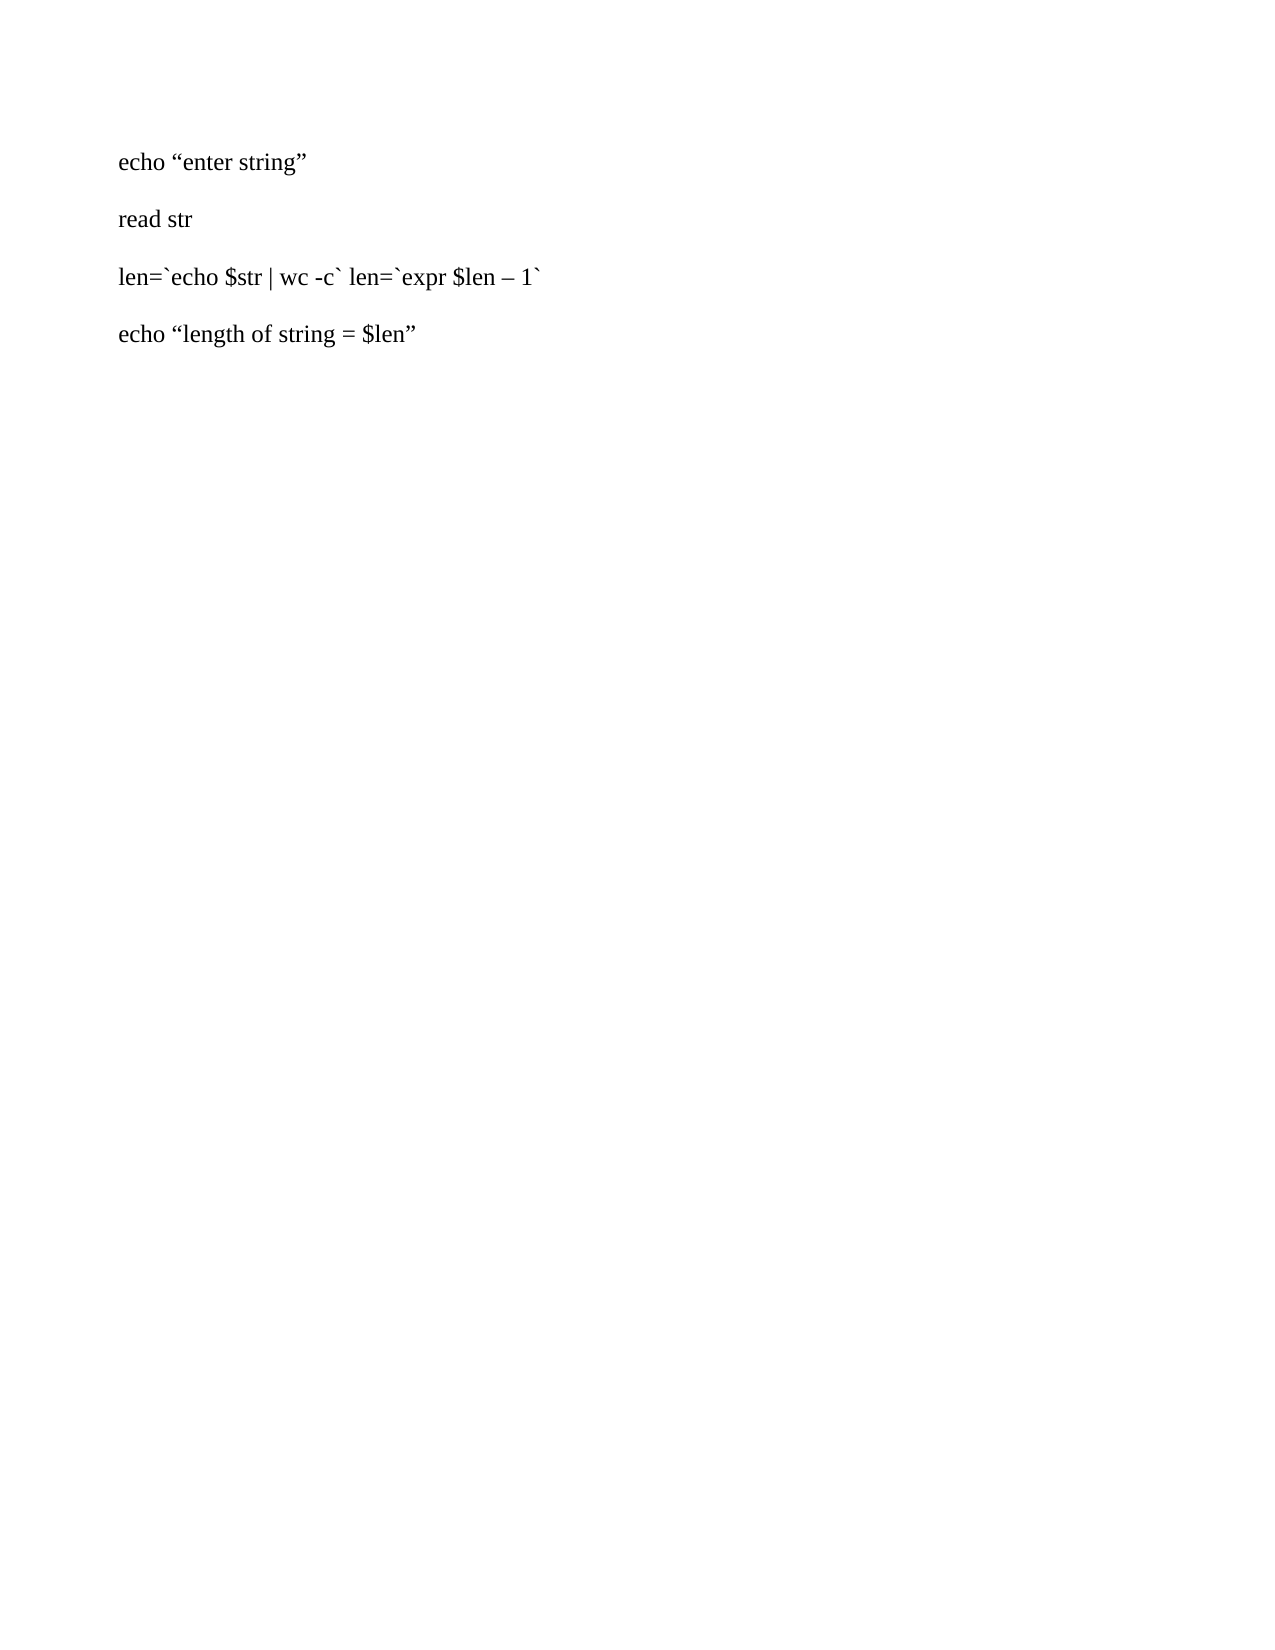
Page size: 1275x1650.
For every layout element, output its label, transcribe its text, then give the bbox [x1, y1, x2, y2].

text read str [118, 204, 1157, 233]
text len=`echo $str | wc -c` len=`expr $len – 1` [118, 262, 1157, 291]
text echo “enter string” [118, 147, 1157, 176]
text echo “length of string = $len” [118, 319, 1157, 348]
